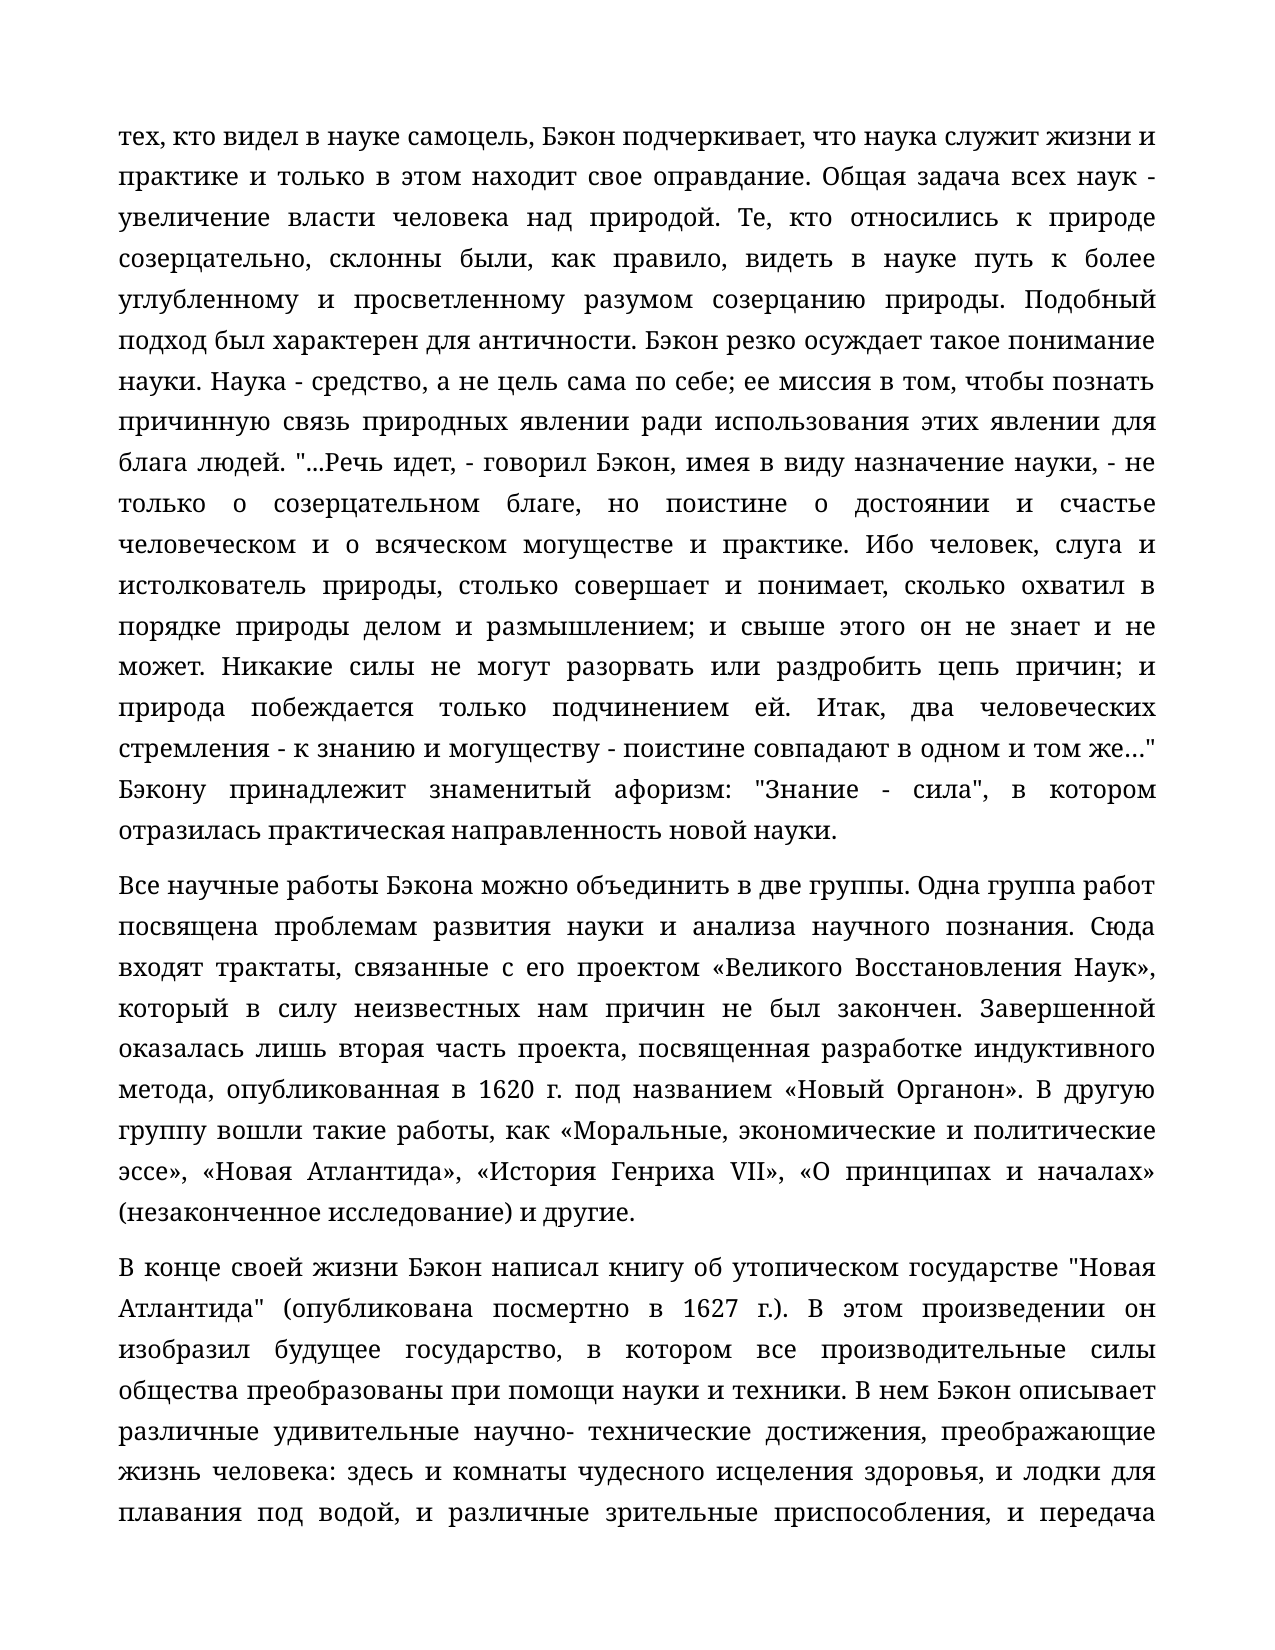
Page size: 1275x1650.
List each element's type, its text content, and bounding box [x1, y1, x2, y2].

text В конце своей жизни Бэкон написал книгу об утопическом государстве "Новая Атлантида" (опубликована посмертно в 1627 г.). В этом произведении он изобразил будущее государство, в котором все производительные силы общества преобразованы при помощи науки и техники. В нем Бэкон описывает различные удивительные научно- технические достижения, преображающие жизнь человека: здесь и комнаты чудесного исцеления здоровья, и лодки для плавания под водой, и различные зрительные приспособления, и передача [118, 1250, 1157, 1529]
text Все научные работы Бэкона можно объединить в две группы. Одна группа работ посвящена проблемам развития науки и анализа научного познания. Сюда входят трактаты, связанные с его проектом «Великого Восстановления Наук», который в силу неизвестных нам причин не был закончен. Завершенной оказалась лишь вторая часть проекта, посвященная разработке индуктивного метода, опубликованная в 1620 г. под названием «Новый Органон». В другую группу вошли такие работы, как «Моральные, экономические и политические эссе», «Новая Атлантида», «История Генриха VII», «О принципах и началах» (незаконченное исследование) и другие. [118, 868, 1157, 1228]
text тех, кто видел в науке самоцель, Бэкон подчеркивает, что наука служит жизни и практике и только в этом находит свое оправдание. Общая задача всех наук - увеличение власти человека над природой. Те, кто относились к природе созерцательно, склонны были, как правило, видеть в науке путь к более углубленному и просветленному разумом созерцанию природы. Подобный подход был характерен для античности. Бэкон резко осуждает такое понимание науки. Наука - средство, а не цель сама по себе; ее миссия в том, чтобы познать причинную связь природных явлении ради использования этих явлении для блага людей. "...Речь идет, - говорил Бэкон, имея в виду назначение науки, - не только о созерцательном благе, но поистине о достоянии и счастье человеческом и о всяческом могуществе и практике. Ибо человек, слуга и истолкователь природы, столько совершает и понимает, сколько охватил в порядке природы делом и размышлением; и свыше этого он не знает и не может. Никакие силы не могут разорвать или раздробить цепь причин; и природа побеждается только подчинением ей. Итак, два человеческих стремления - к знанию и могуществу - поистине совпадают в одном и том же…" Бэкону принадлежит знаменитый афоризм: "Знание - сила", в котором отразилась практическая направленность новой науки. [118, 118, 1157, 846]
